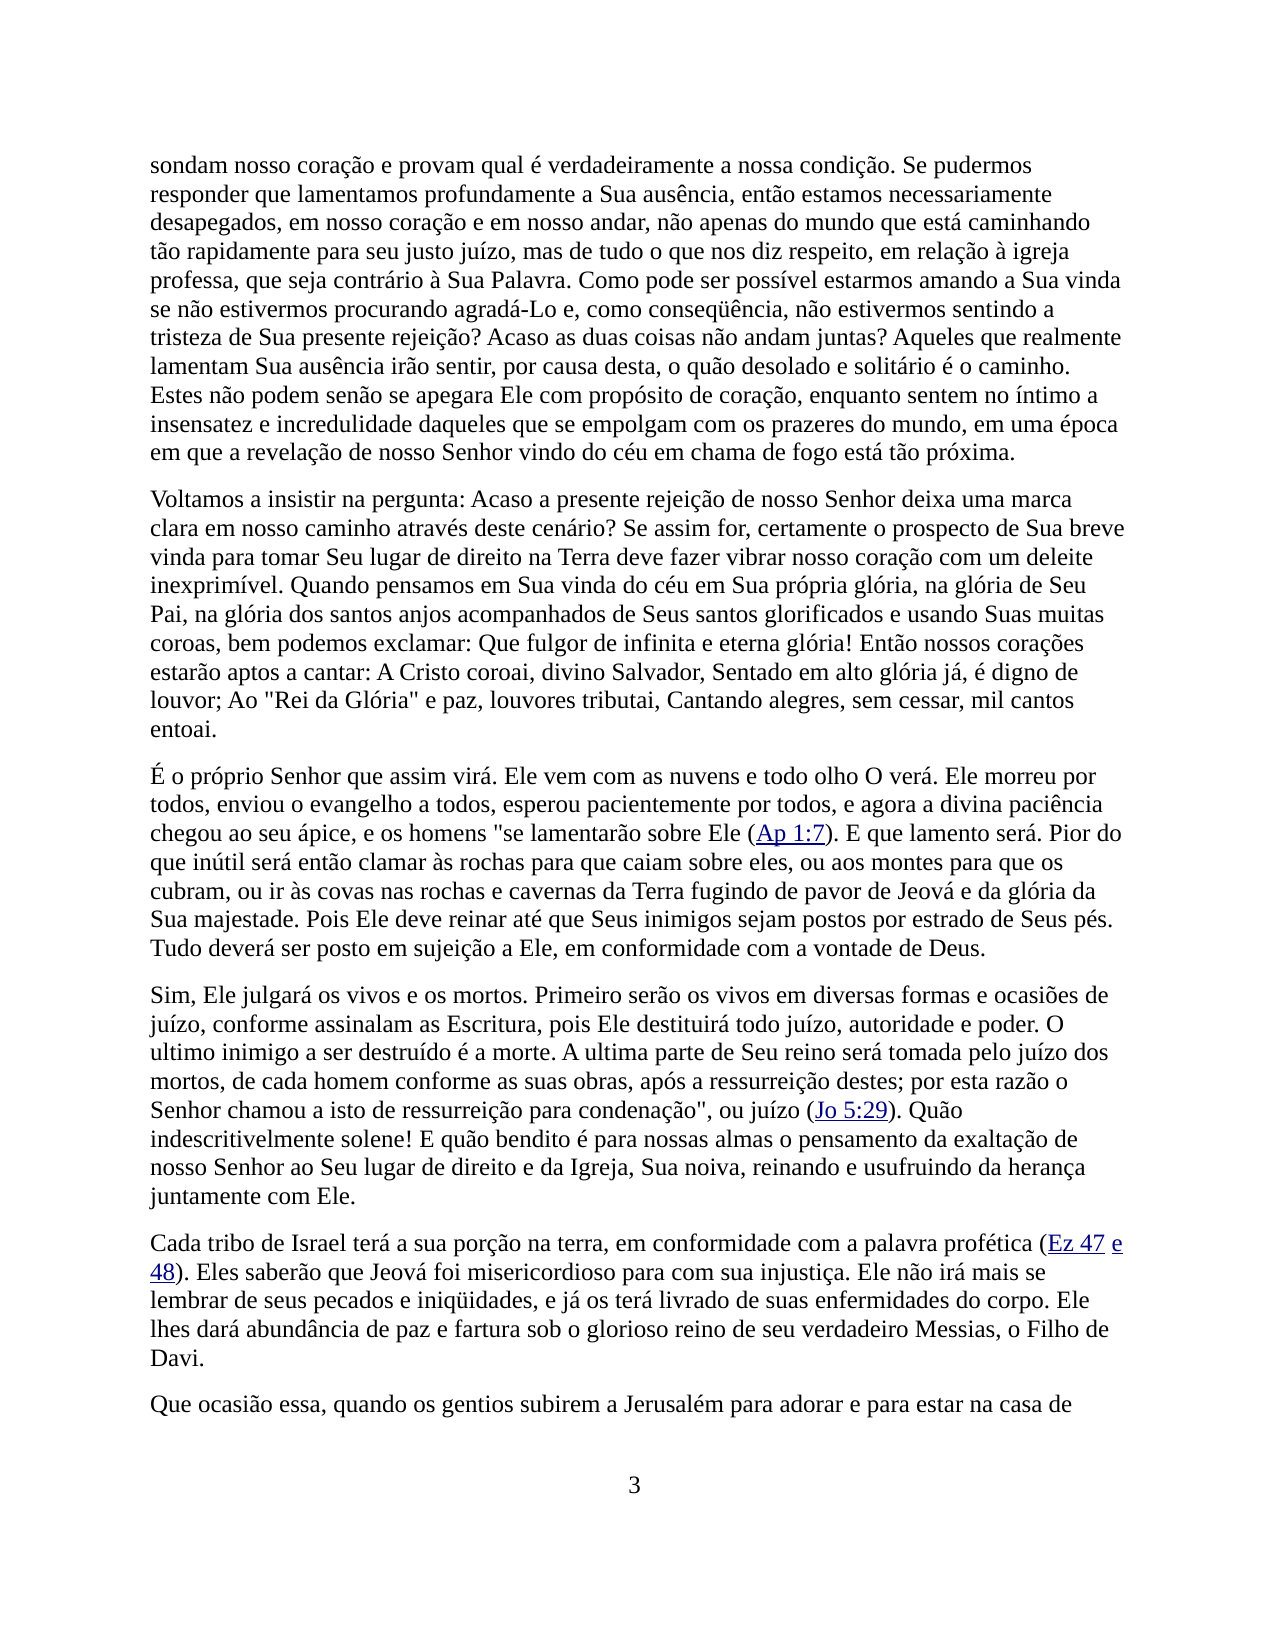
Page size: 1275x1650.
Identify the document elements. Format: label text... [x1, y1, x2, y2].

text É o próprio Senhor que assim virá. Ele vem com as nuvens e todo olho O verá. Ele morreu por todos, enviou o evangelho a todos, esperou pacientemente por todos, e agora a divina paciência chegou ao seu ápice, e os homens "se lamentarão sobre Ele (Ap 1:7). E que lamento será. Pior do que inútil será então clamar às rochas para que caiam sobre eles, ou aos montes para que os cubram, ou ir às covas nas rochas e cavernas da Terra fugindo de pavor de Jeová e da glória da Sua majestade. Pois Ele deve reinar até que Seus inimigos sejam postos por estrado de Seus pés. Tudo deverá ser posto em sujeição a Ele, em conformidade com a vontade de Deus. [150, 761, 1125, 962]
text Que ocasião essa, quando os gentios subirem a Jerusalém para adorar e para estar na casa de [150, 1389, 1125, 1418]
text sondam nosso coração e provam qual é verdadeiramente a nossa condição. Se pudermos responder que lamentamos profundamente a Sua ausência, então estamos necessariamente desapegados, em nosso coração e em nosso andar, não apenas do mundo que está caminhando tão rapidamente para seu justo juízo, mas de tudo o que nos diz respeito, em relação à igreja professa, que seja contrário à Sua Palavra. Como pode ser possível estarmos amando a Sua vinda se não estivermos procurando agradá-Lo e, como conseqüência, não estivermos sentindo a tristeza de Sua presente rejeição? Acaso as duas coisas não andam juntas? Aqueles que realmente lamentam Sua ausência irão sentir, por causa desta, o quão desolado e solitário é o caminho. Estes não podem senão se apegara Ele com propósito de coração, enquanto sentem no íntimo a insensatez e incredulidade daqueles que se empolgam com os prazeres do mundo, em uma época em que a revelação de nosso Senhor vindo do céu em chama de fogo está tão próxima. [150, 150, 1125, 466]
text Sim, Ele julgará os vivos e os mortos. Primeiro serão os vivos em diversas formas e ocasiões de juízo, conforme assinalam as Escritura, pois Ele destituirá todo juízo, autoridade e poder. O ultimo inimigo a ser destruído é a morte. A ultima parte de Seu reino será tomada pelo juízo dos mortos, de cada homem conforme as suas obras, após a ressurreição destes; por esta razão o Senhor chamou a isto de ressurreição para condenação", ou juízo (Jo 5:29). Quão indescritivelmente solene! E quão bendito é para nossas almas o pensamento da exaltação de nosso Senhor ao Seu lugar de direito e da Igreja, Sua noiva, reinando e usufruindo da herança juntamente com Ele. [150, 980, 1125, 1210]
text Cada tribo de Israel terá a sua porção na terra, em conformidade com a palavra profética (Ez 47 e 48). Eles saberão que Jeová foi misericordioso para com sua injustiça. Ele não irá mais se lembrar de seus pecados e iniqüidades, e já os terá livrado de suas enfermidades do corpo. Ele lhes dará abundância de paz e fartura sob o glorioso reino de seu verdadeiro Messias, o Filho de Davi. [150, 1228, 1125, 1372]
text Voltamos a insistir na pergunta: Acaso a presente rejeição de nosso Senhor deixa uma marca clara em nosso caminho através deste cenário? Se assim for, certamente o prospecto de Sua breve vinda para tomar Seu lugar de direito na Terra deve fazer vibrar nosso coração com um deleite inexprimível. Quando pensamos em Sua vinda do céu em Sua própria glória, na glória de Seu Pai, na glória dos santos anjos acompanhados de Seus santos glorificados e usando Suas muitas coroas, bem podemos exclamar: Que fulgor de infinita e eterna glória! Então nossos corações estarão aptos a cantar: A Cristo coroai, divino Salvador, Sentado em alto glória já, é digno de louvor; Ao "Rei da Glória" e paz, louvores tributai, Cantando alegres, sem cessar, mil cantos entoai. [150, 484, 1125, 743]
